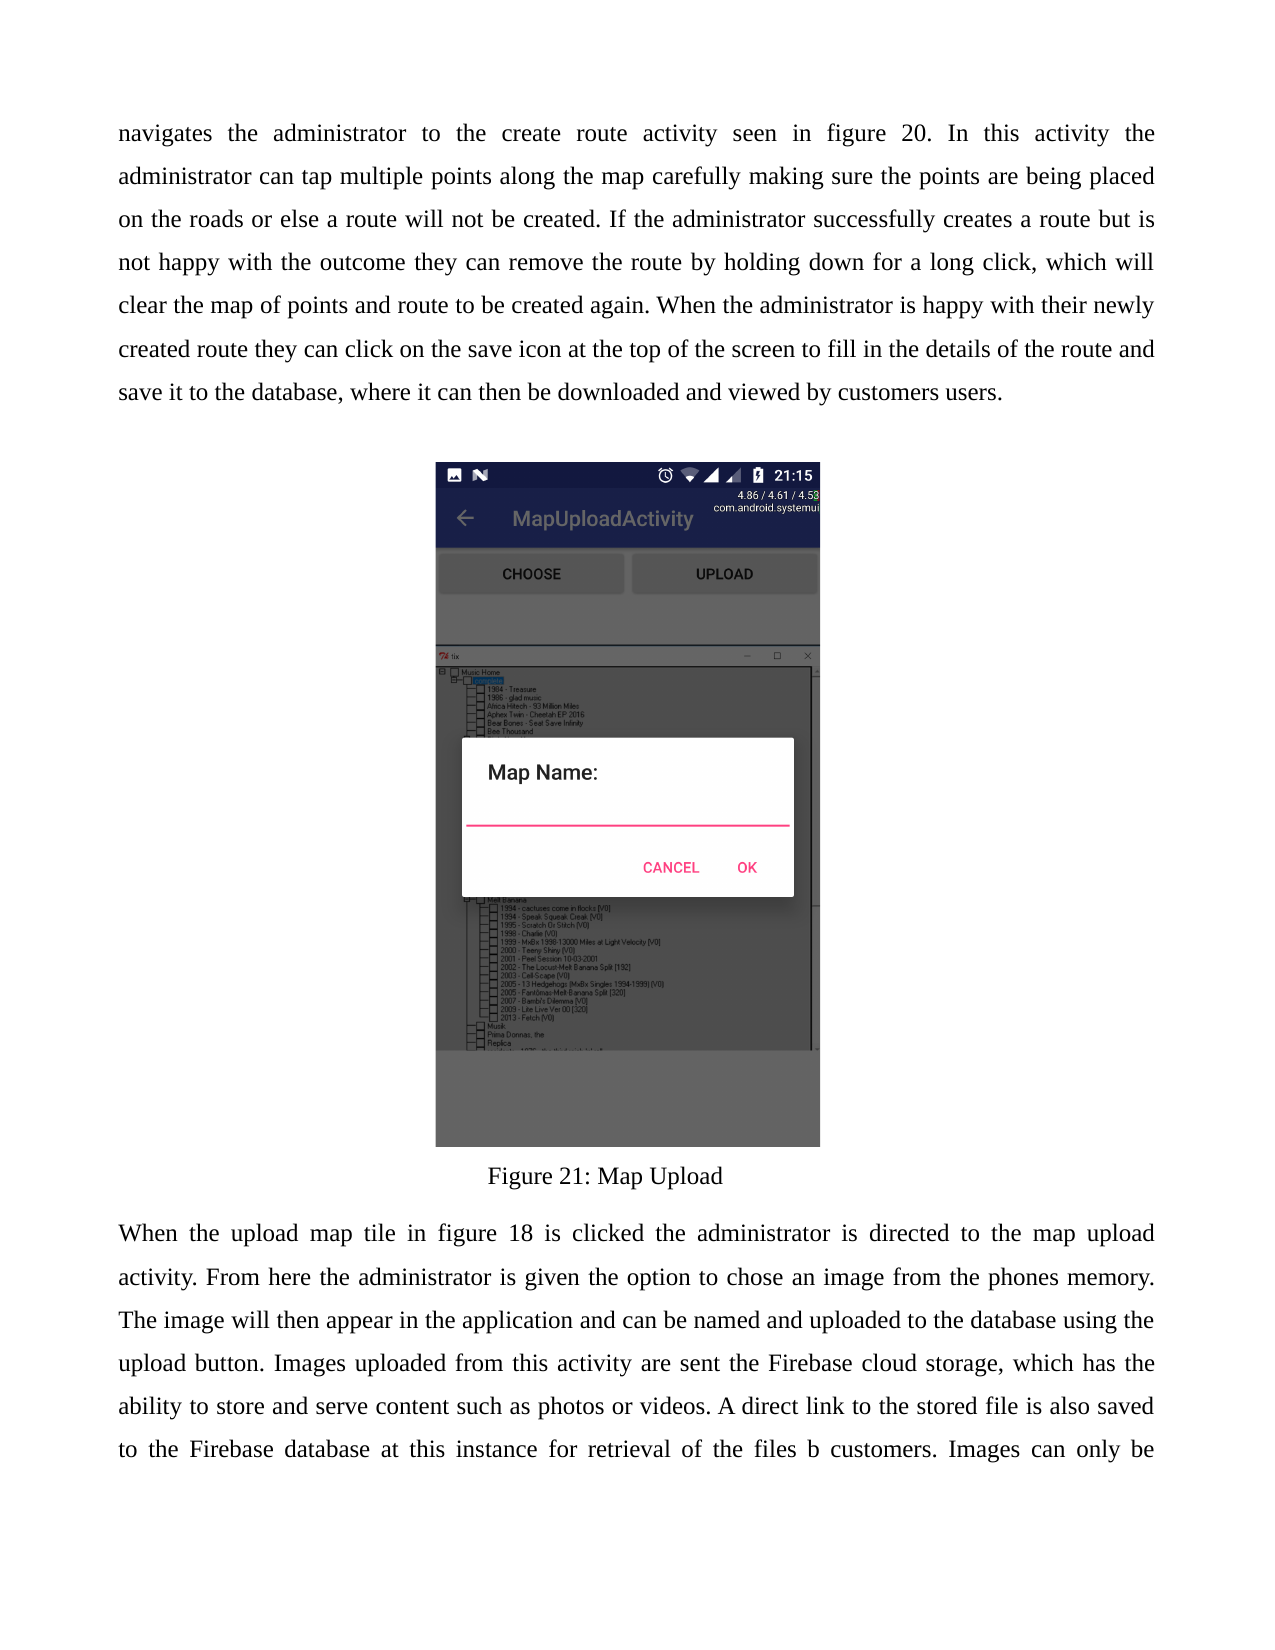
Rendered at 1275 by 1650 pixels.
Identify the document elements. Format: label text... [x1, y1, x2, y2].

text Figure 21: Map Upload [118, 434, 1157, 1189]
text navigates the administrator to the create route activity seen in figure 20. In this activity the administrator can tap multiple points along the map carefully making sure the points are being placed on the roads or else a route will not be created. If the administrator successfully creates a route but is not happy with the outcome they can remove the route by holding down for a long click, which will clear the map of points and route to be created again. When the administrator is happy with their newly created route they can click on the save icon at the top of the screen to fill in the details of the route and save it to the database, where it can then be downloaded and viewed by customers users. [118, 118, 1157, 406]
picture [435, 462, 821, 1147]
text When the upload map tile in figure 18 is clicked the administrator is directed to the map upload activity. From here the administrator is given the option to chose an image from the phones memory. The image will then appear in the application and can be named and uploaded to the database using the upload button. Images uploaded from this activity are sent the Firebase cloud storage, which has the ability to store and serve content such as photos or videos. A direct link to the stored file is also saved to the Firebase database at this instance for retrieval of the files b customers. Images can only be [118, 1218, 1157, 1463]
